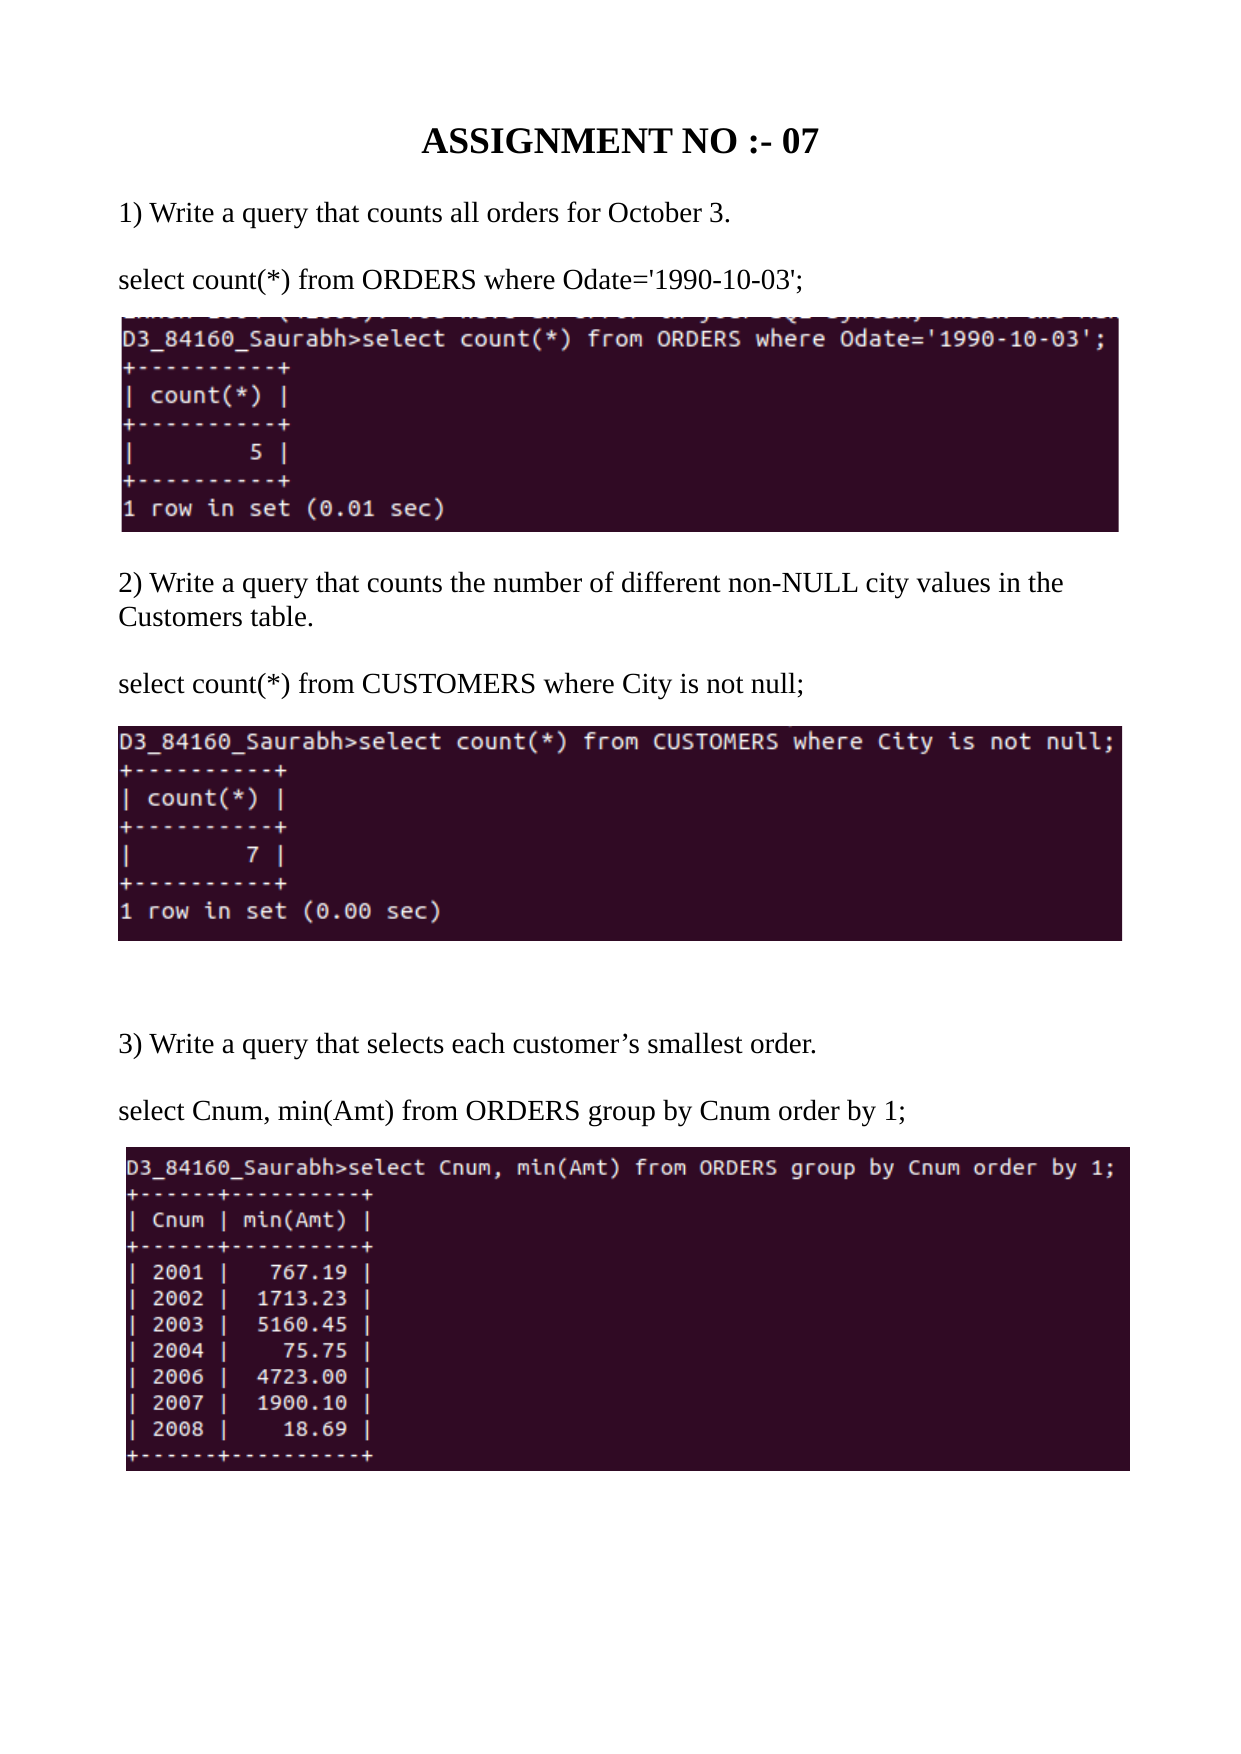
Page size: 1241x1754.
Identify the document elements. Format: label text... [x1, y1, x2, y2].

text 1) Write a query that counts all orders for October 3. [118, 195, 1122, 228]
picture [121, 317, 1119, 532]
picture [118, 726, 1123, 941]
text select count(*) from CUSTOMERS where City is not null; [118, 666, 1122, 700]
text 3) Write a query that selects each customer’s smallest order. [118, 1026, 1122, 1060]
text 2) Write a query that counts the number of different non-NULL city values in the Customers table. [118, 566, 1122, 633]
picture [126, 1147, 1130, 1471]
text select Cnum, min(Amt) from ORDERS group by Cnum order by 1; [118, 1093, 1122, 1127]
text ASSIGNMENT NO :- 07 [118, 118, 1122, 161]
text select count(*) from ORDERS where Odate='1990-10-03'; [118, 262, 1122, 295]
